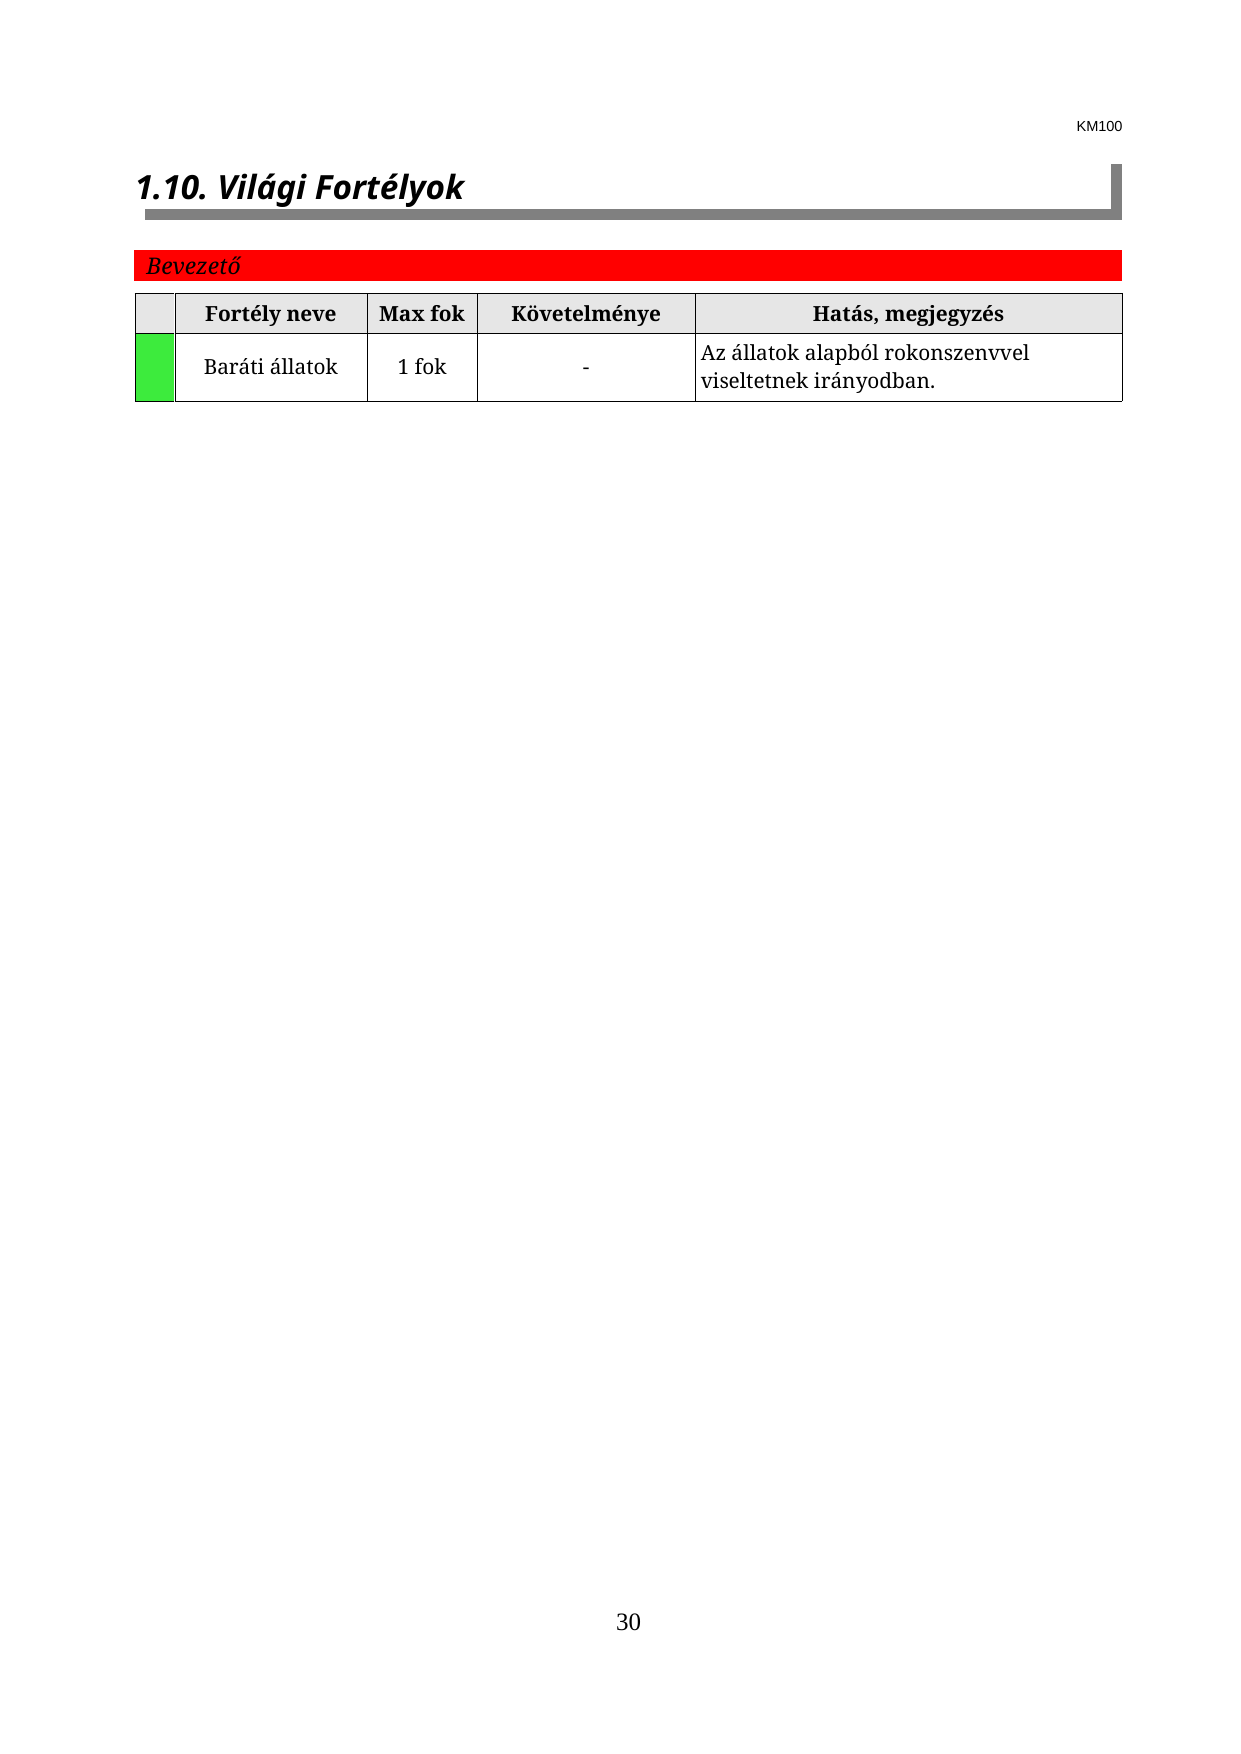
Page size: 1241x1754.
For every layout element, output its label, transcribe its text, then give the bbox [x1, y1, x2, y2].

table_header Fortély neve [176, 294, 367, 333]
table_cell Baráti állatok [176, 334, 367, 401]
subtitle Világi Fortélyok [134, 164, 1111, 209]
table_cell Az állatok alapból rokonszenvvel viseltetnek irányodban. [696, 334, 1122, 401]
table_header Követelménye [478, 294, 695, 333]
table_header Hatás, megjegyzés [696, 294, 1122, 333]
table_cell 1 fok [368, 334, 477, 401]
table_cell [136, 334, 174, 401]
table_header [136, 294, 174, 333]
text Bevezető [134, 250, 1122, 281]
table_cell - [478, 334, 695, 401]
table_header Max fok [368, 294, 477, 333]
